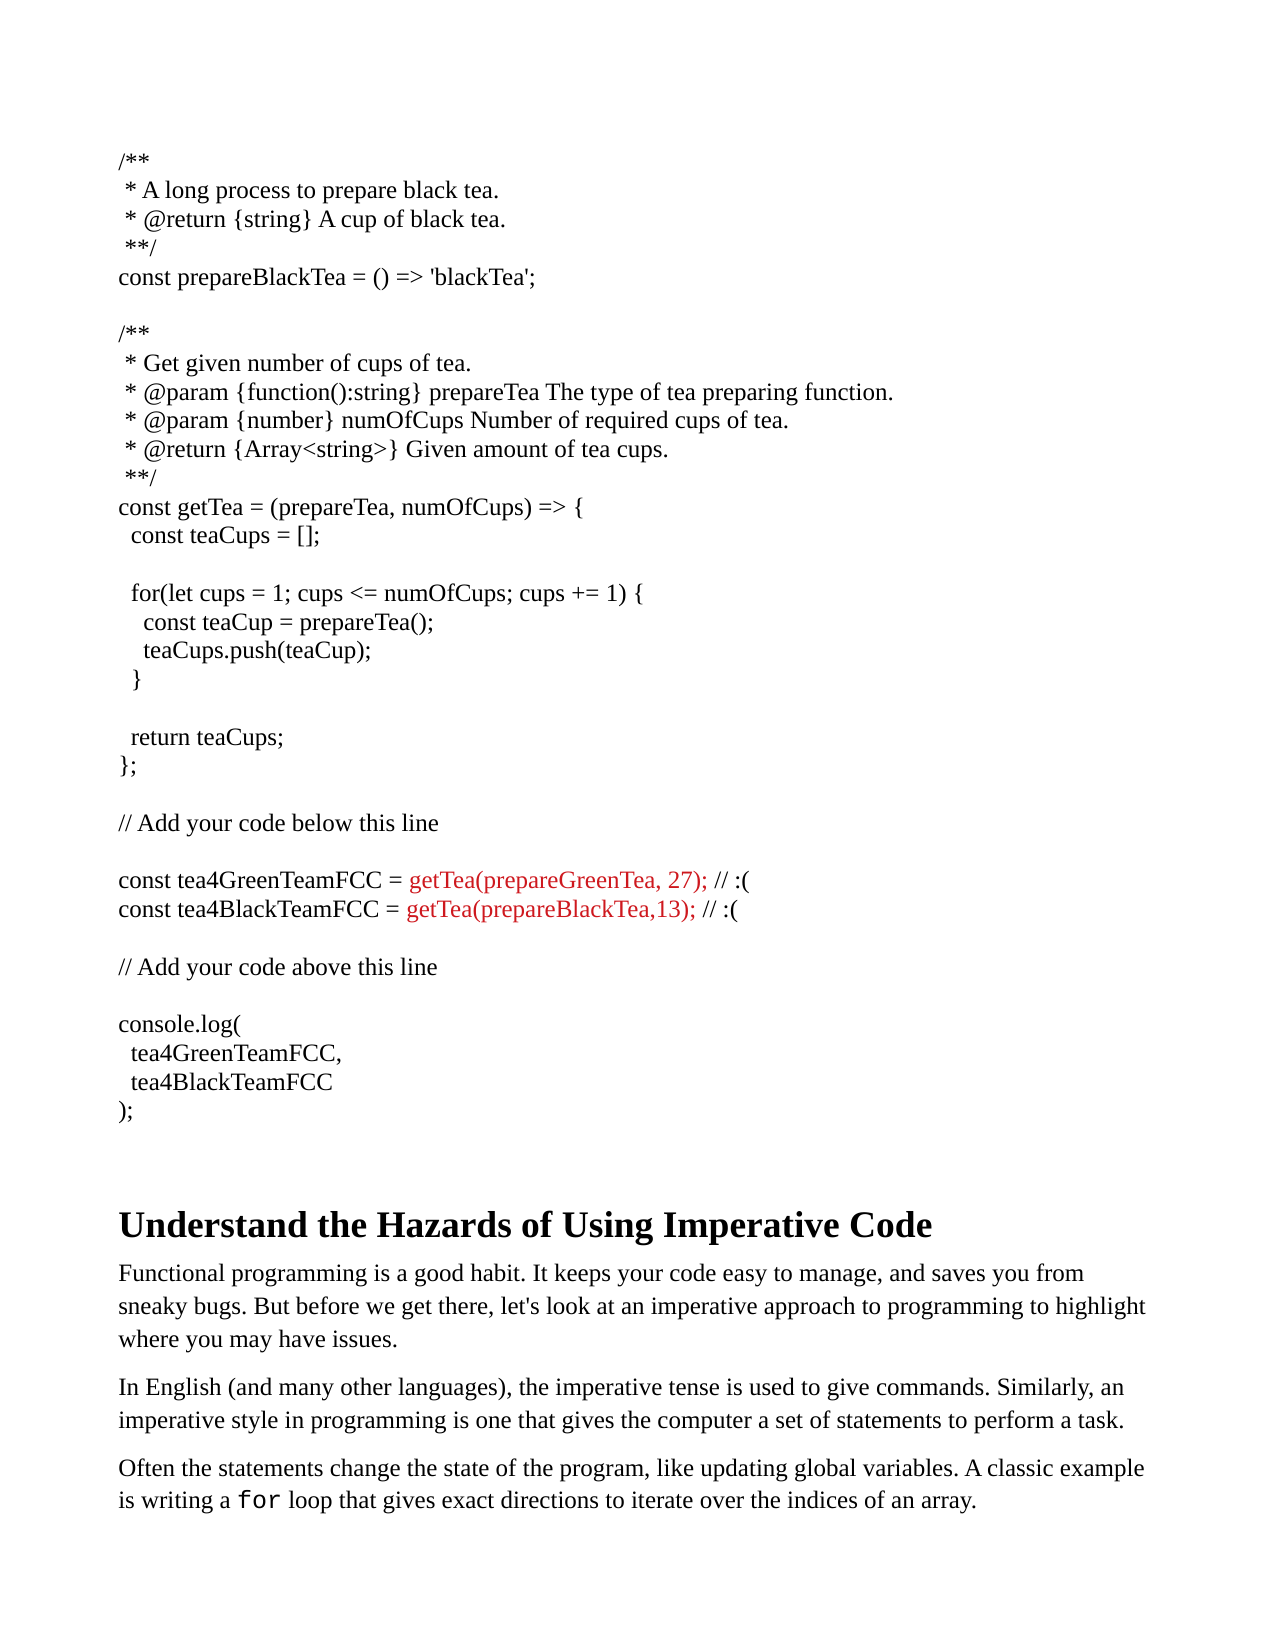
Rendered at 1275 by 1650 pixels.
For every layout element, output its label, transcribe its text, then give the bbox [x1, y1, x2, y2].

text * @return {string} A cup of black tea. [118, 204, 1157, 233]
text }; [118, 751, 1157, 779]
text /** [118, 147, 1157, 176]
text teaCups.push(teaCup); [118, 636, 1157, 664]
text **/ [118, 463, 1157, 492]
text Often the statements change the state of the program, like updating global variables. A classic example is writing a for loop that gives exact directions to iterate over the indices of an array. [118, 1453, 1157, 1516]
text * @param {function():string} prepareTea The type of tea preparing function. [118, 377, 1157, 406]
subtitle Understand the Hazards of Using Imperative Code [118, 1203, 1157, 1246]
text tea4BlackTeamFCC [118, 1067, 1157, 1096]
text for(let cups = 1; cups <= numOfCups; cups += 1) { [118, 578, 1157, 607]
text Functional programming is a good habit. It keeps your code easy to manage, and saves you from sneaky bugs. But before we get there, let's look at an imperative approach to programming to highlight where you may have issues. [118, 1258, 1157, 1353]
text } [118, 664, 1157, 693]
text const teaCup = prepareTea(); [118, 607, 1157, 636]
text * @return {Array<string>} Given amount of tea cups. [118, 434, 1157, 463]
text return teaCups; [118, 722, 1157, 751]
text const prepareBlackTea = () => 'blackTea'; [118, 262, 1157, 291]
text **/ [118, 233, 1157, 262]
text const tea4GreenTeamFCC = getTea(prepareGreenTea, 27); // :( [118, 866, 1157, 894]
text // Add your code above this line [118, 952, 1157, 981]
text tea4GreenTeamFCC, [118, 1038, 1157, 1067]
text const tea4BlackTeamFCC = getTea(prepareBlackTea,13); // :( [118, 894, 1157, 923]
text const teaCups = []; [118, 521, 1157, 549]
text // Add your code below this line [118, 808, 1157, 837]
text ); [118, 1096, 1157, 1124]
text * @param {number} numOfCups Number of required cups of tea. [118, 406, 1157, 434]
text console.log( [118, 1009, 1157, 1038]
text * Get given number of cups of tea. [118, 348, 1157, 377]
text const getTea = (prepareTea, numOfCups) => { [118, 492, 1157, 521]
text In English (and many other languages), the imperative tense is used to give commands. Similarly, an imperative style in programming is one that gives the computer a set of statements to perform a task. [118, 1372, 1157, 1434]
text * A long process to prepare black tea. [118, 176, 1157, 204]
text /** [118, 319, 1157, 348]
